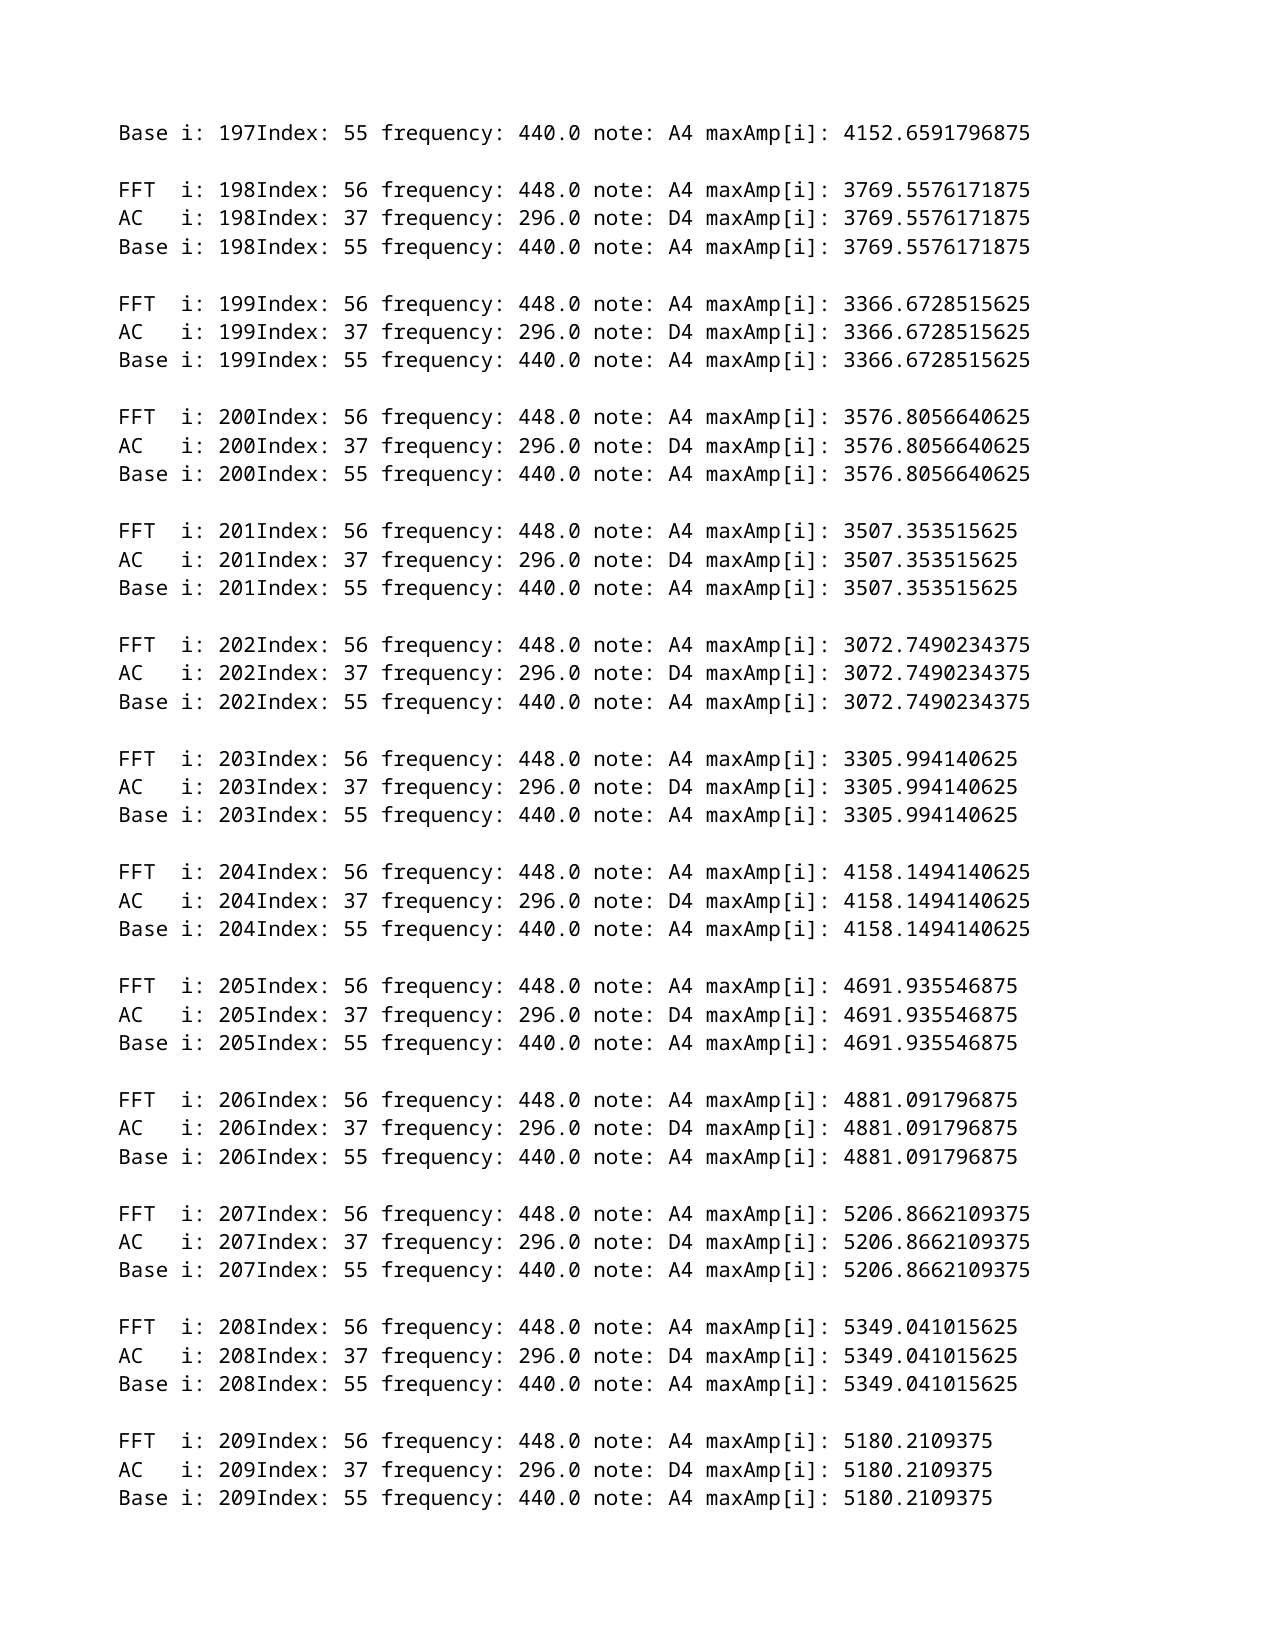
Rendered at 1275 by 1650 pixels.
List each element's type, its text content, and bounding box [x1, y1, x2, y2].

text Base i: 203Index: 55 frequency: 440.0 note: A4 maxAmp[i]: 3305.994140625 [118, 801, 1157, 829]
text Base i: 202Index: 55 frequency: 440.0 note: A4 maxAmp[i]: 3072.7490234375 [118, 687, 1157, 715]
text Base i: 207Index: 55 frequency: 440.0 note: A4 maxAmp[i]: 5206.8662109375 [118, 1256, 1157, 1284]
text Base i: 204Index: 55 frequency: 440.0 note: A4 maxAmp[i]: 4158.1494140625 [118, 914, 1157, 943]
text Base i: 208Index: 55 frequency: 440.0 note: A4 maxAmp[i]: 5349.041015625 [118, 1369, 1157, 1398]
text Base i: 209Index: 55 frequency: 440.0 note: A4 maxAmp[i]: 5180.2109375 [118, 1483, 1157, 1512]
text FFT i: 198Index: 56 frequency: 448.0 note: A4 maxAmp[i]: 3769.5576171875 [118, 175, 1157, 203]
text Base i: 200Index: 55 frequency: 440.0 note: A4 maxAmp[i]: 3576.8056640625 [118, 459, 1157, 488]
text FFT i: 200Index: 56 frequency: 448.0 note: A4 maxAmp[i]: 3576.8056640625 [118, 402, 1157, 431]
text FFT i: 204Index: 56 frequency: 448.0 note: A4 maxAmp[i]: 4158.1494140625 [118, 857, 1157, 886]
text AC i: 199Index: 37 frequency: 296.0 note: D4 maxAmp[i]: 3366.6728515625 [118, 317, 1157, 346]
text AC i: 206Index: 37 frequency: 296.0 note: D4 maxAmp[i]: 4881.091796875 [118, 1113, 1157, 1142]
text AC i: 205Index: 37 frequency: 296.0 note: D4 maxAmp[i]: 4691.935546875 [118, 1000, 1157, 1028]
text FFT i: 209Index: 56 frequency: 448.0 note: A4 maxAmp[i]: 5180.2109375 [118, 1426, 1157, 1455]
text AC i: 204Index: 37 frequency: 296.0 note: D4 maxAmp[i]: 4158.1494140625 [118, 886, 1157, 914]
text FFT i: 206Index: 56 frequency: 448.0 note: A4 maxAmp[i]: 4881.091796875 [118, 1085, 1157, 1113]
text AC i: 201Index: 37 frequency: 296.0 note: D4 maxAmp[i]: 3507.353515625 [118, 545, 1157, 573]
text AC i: 200Index: 37 frequency: 296.0 note: D4 maxAmp[i]: 3576.8056640625 [118, 431, 1157, 459]
text Base i: 198Index: 55 frequency: 440.0 note: A4 maxAmp[i]: 3769.5576171875 [118, 232, 1157, 260]
text FFT i: 201Index: 56 frequency: 448.0 note: A4 maxAmp[i]: 3507.353515625 [118, 516, 1157, 545]
text FFT i: 203Index: 56 frequency: 448.0 note: A4 maxAmp[i]: 3305.994140625 [118, 744, 1157, 772]
text FFT i: 202Index: 56 frequency: 448.0 note: A4 maxAmp[i]: 3072.7490234375 [118, 630, 1157, 658]
text AC i: 209Index: 37 frequency: 296.0 note: D4 maxAmp[i]: 5180.2109375 [118, 1455, 1157, 1483]
text FFT i: 208Index: 56 frequency: 448.0 note: A4 maxAmp[i]: 5349.041015625 [118, 1312, 1157, 1341]
text Base i: 201Index: 55 frequency: 440.0 note: A4 maxAmp[i]: 3507.353515625 [118, 573, 1157, 602]
text AC i: 208Index: 37 frequency: 296.0 note: D4 maxAmp[i]: 5349.041015625 [118, 1341, 1157, 1369]
text AC i: 203Index: 37 frequency: 296.0 note: D4 maxAmp[i]: 3305.994140625 [118, 772, 1157, 801]
text AC i: 198Index: 37 frequency: 296.0 note: D4 maxAmp[i]: 3769.5576171875 [118, 203, 1157, 232]
text AC i: 202Index: 37 frequency: 296.0 note: D4 maxAmp[i]: 3072.7490234375 [118, 658, 1157, 687]
text Base i: 205Index: 55 frequency: 440.0 note: A4 maxAmp[i]: 4691.935546875 [118, 1028, 1157, 1057]
text FFT i: 199Index: 56 frequency: 448.0 note: A4 maxAmp[i]: 3366.6728515625 [118, 289, 1157, 317]
text FFT i: 207Index: 56 frequency: 448.0 note: A4 maxAmp[i]: 5206.8662109375 [118, 1199, 1157, 1227]
text Base i: 206Index: 55 frequency: 440.0 note: A4 maxAmp[i]: 4881.091796875 [118, 1142, 1157, 1170]
text FFT i: 205Index: 56 frequency: 448.0 note: A4 maxAmp[i]: 4691.935546875 [118, 971, 1157, 1000]
text Base i: 199Index: 55 frequency: 440.0 note: A4 maxAmp[i]: 3366.6728515625 [118, 346, 1157, 374]
text AC i: 207Index: 37 frequency: 296.0 note: D4 maxAmp[i]: 5206.8662109375 [118, 1227, 1157, 1256]
text Base i: 197Index: 55 frequency: 440.0 note: A4 maxAmp[i]: 4152.6591796875 [118, 118, 1157, 147]
